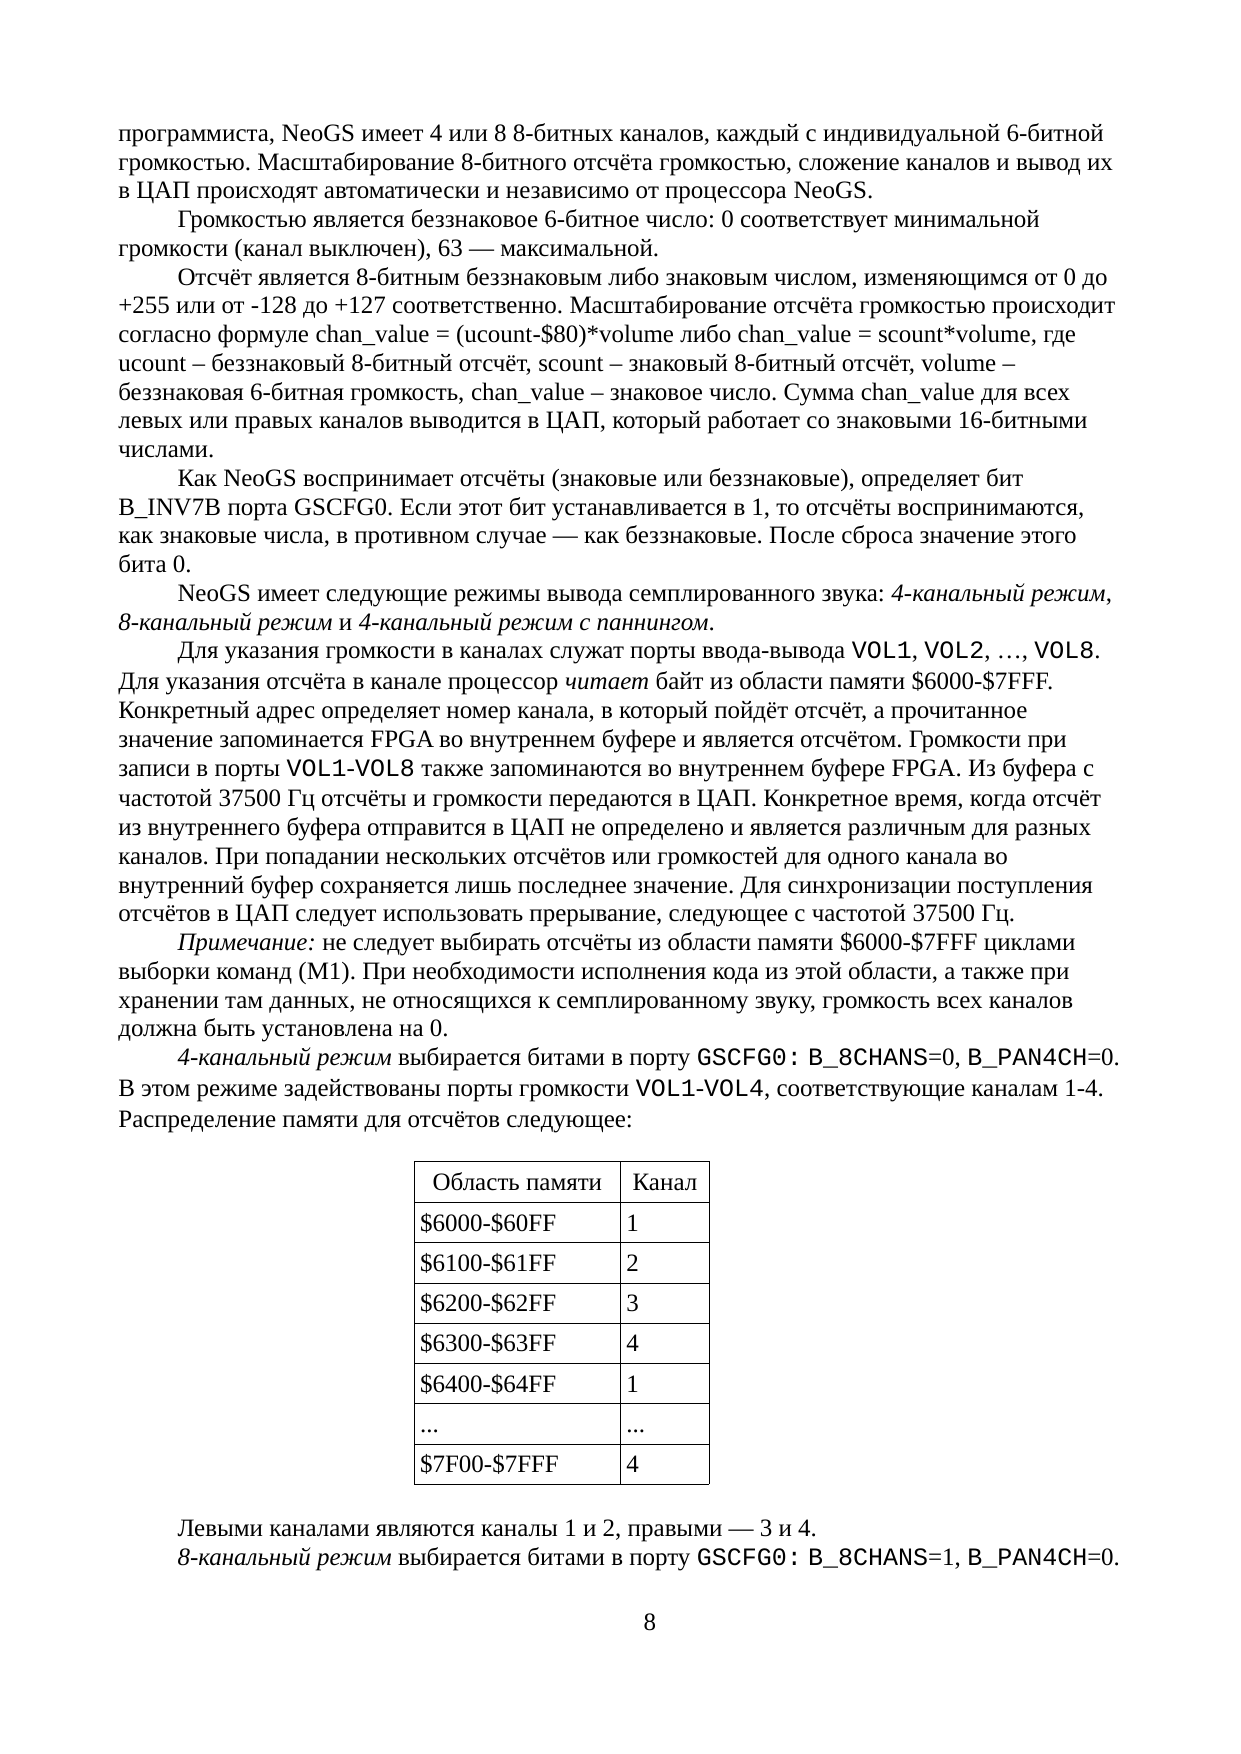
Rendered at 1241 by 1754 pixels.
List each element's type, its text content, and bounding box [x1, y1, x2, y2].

table_cell $6300-$63FF [415, 1324, 620, 1363]
text Примечание: не следует выбирать отсчёты из области памяти $6000-$7FFF циклами выборки команд (M1). При необходимости исполнения кода из этой области, а также при хранении там данных, не относящихся к семплированному звуку, громкость всех каналов должна быть установлена на 0. [118, 927, 1122, 1042]
text Громкостью является беззнаковое 6-битное число: 0 соответствует минимальной громкости (канал выключен), 63 — максимальной. [118, 204, 1122, 262]
text 4-канальный режим выбирается битами в порту GSCFG0: B_8CHANS=0, B_PAN4CH=0. В этом режиме задействованы порты громкости VOL1-VOL4, соответствующие каналам 1-4. Распределение памяти для отсчётов следующее: [118, 1042, 1122, 1133]
table_cell $6000-$60FF [415, 1203, 620, 1242]
table_cell $6400-$64FF [415, 1364, 620, 1403]
table_cell ... [621, 1404, 709, 1444]
text Как NeoGS воспринимает отсчёты (знаковые или беззнаковые), определяет бит B_INV7B порта GSCFG0. Если этот бит устанавливается в 1, то отсчёты воспринимаются, как знаковые числа, в противном случае — как беззнаковые. После сброса значение этого бита 0. [118, 463, 1122, 578]
text Отсчёт является 8-битным беззнаковым либо знаковым числом, изменяющимся от 0 до +255 или от -128 до +127 соответственно. Масштабирование отсчёта громкостью происходит согласно формуле chan_value = (ucount‑$80)*volume либо chan_value = scount*volume, где ucount – беззнаковый 8-битный отсчёт, scount – знаковый 8-битный отсчёт, volume – беззнаковая 6-битная громкость, chan_value – знаковое число. Сумма chan_value для всех левых или правых каналов выводится в ЦАП, который работает со знаковыми 16-битными числами. [118, 262, 1122, 463]
text 8-канальный режим выбирается битами в порту GSCFG0: B_8CHANS=1, B_PAN4CH=0. [118, 1542, 1122, 1572]
table_cell 2 [621, 1243, 709, 1282]
table_header Канал [621, 1162, 709, 1202]
table_cell 4 [621, 1445, 709, 1484]
text Левыми каналами являются каналы 1 и 2, правыми — 3 и 4. [118, 1513, 1122, 1542]
table_cell ... [415, 1404, 620, 1444]
table_cell 3 [621, 1284, 709, 1323]
table_cell $7F00-$7FFF [415, 1445, 620, 1484]
table_cell $6100-$61FF [415, 1243, 620, 1282]
table_cell 1 [621, 1364, 709, 1403]
table_cell $6200-$62FF [415, 1284, 620, 1323]
text Для указания громкости в каналах служат порты ввода-вывода VOL1, VOL2, …, VOL8. Для указания отсчёта в канале процессор читает байт из области памяти $6000-$7FFF. Конкретный адрес определяет номер канала, в который пойдёт отсчёт, а прочитанное значение запоминается FPGA во внутреннем буфере и является отсчётом. Громкости при записи в порты VOL1-VOL8 также запоминаются во внутреннем буфере FPGA. Из буфера с частотой 37500 Гц отсчёты и громкости передаются в ЦАП. Конкретное время, когда отсчёт из внутреннего буфера отправится в ЦАП не определено и является различным для разных каналов. При попадании нескольких отсчётов или громкостей для одного канала во внутренний буфер сохраняется лишь последнее значение. Для синхронизации поступления отсчётов в ЦАП следует использовать прерывание, следующее с частотой 37500 Гц. [118, 636, 1122, 927]
text программиста, NeoGS имеет 4 или 8 8-битных каналов, каждый с индивидуальной 6-битной громкостью. Масштабирование 8-битного отсчёта громкостью, сложение каналов и вывод их в ЦАП происходят автоматически и независимо от процессора NeoGS. [118, 118, 1122, 204]
text NeoGS имеет следующие режимы вывода семплированного звука: 4-канальный режим, 8-канальный режим и 4-канальный режим с паннингом. [118, 578, 1122, 636]
table_header Область памяти [415, 1162, 620, 1202]
table_cell 1 [621, 1203, 709, 1242]
table_cell 4 [621, 1324, 709, 1363]
